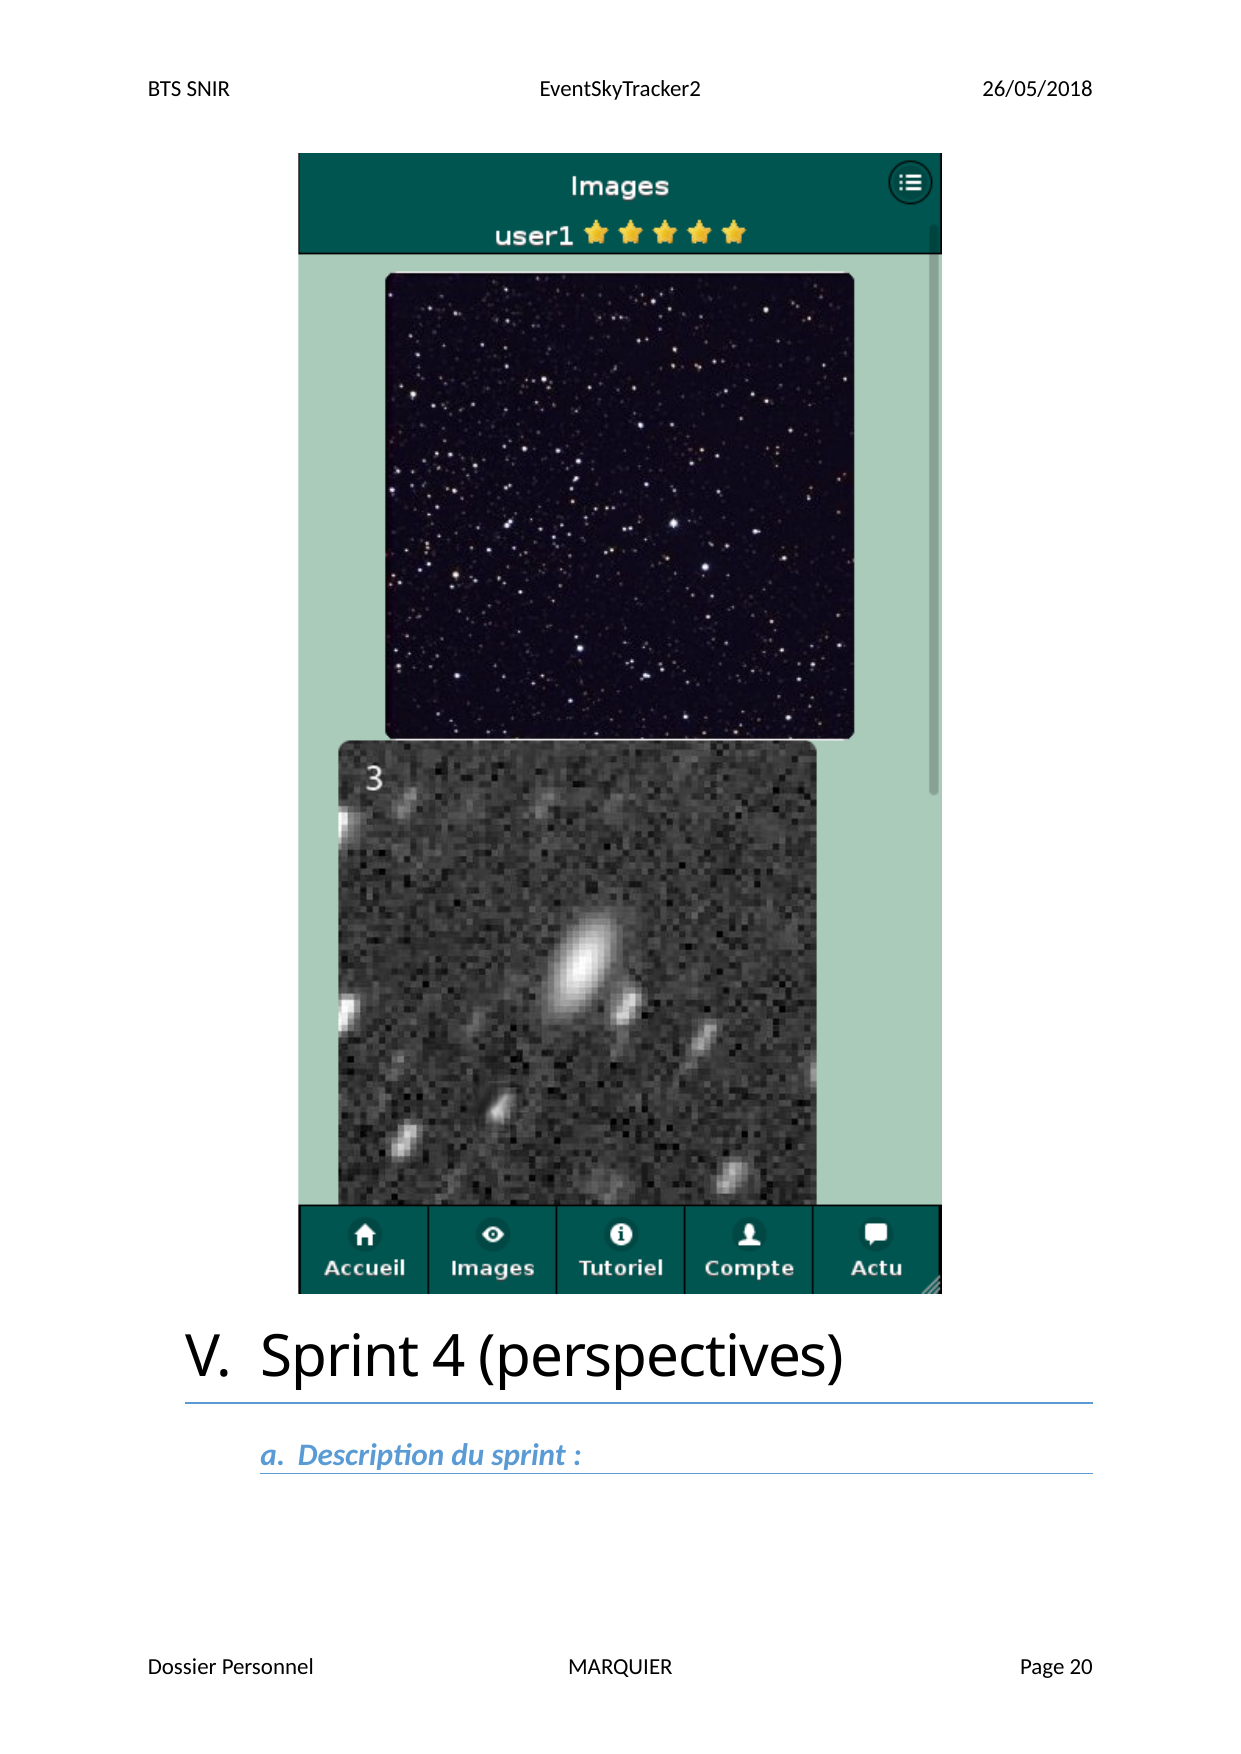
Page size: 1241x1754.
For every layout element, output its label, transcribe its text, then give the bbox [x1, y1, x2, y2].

picture [298, 153, 942, 1294]
list Description du sprint : [260, 1435, 1093, 1473]
title Sprint 4 (perspectives) [185, 1314, 1093, 1402]
